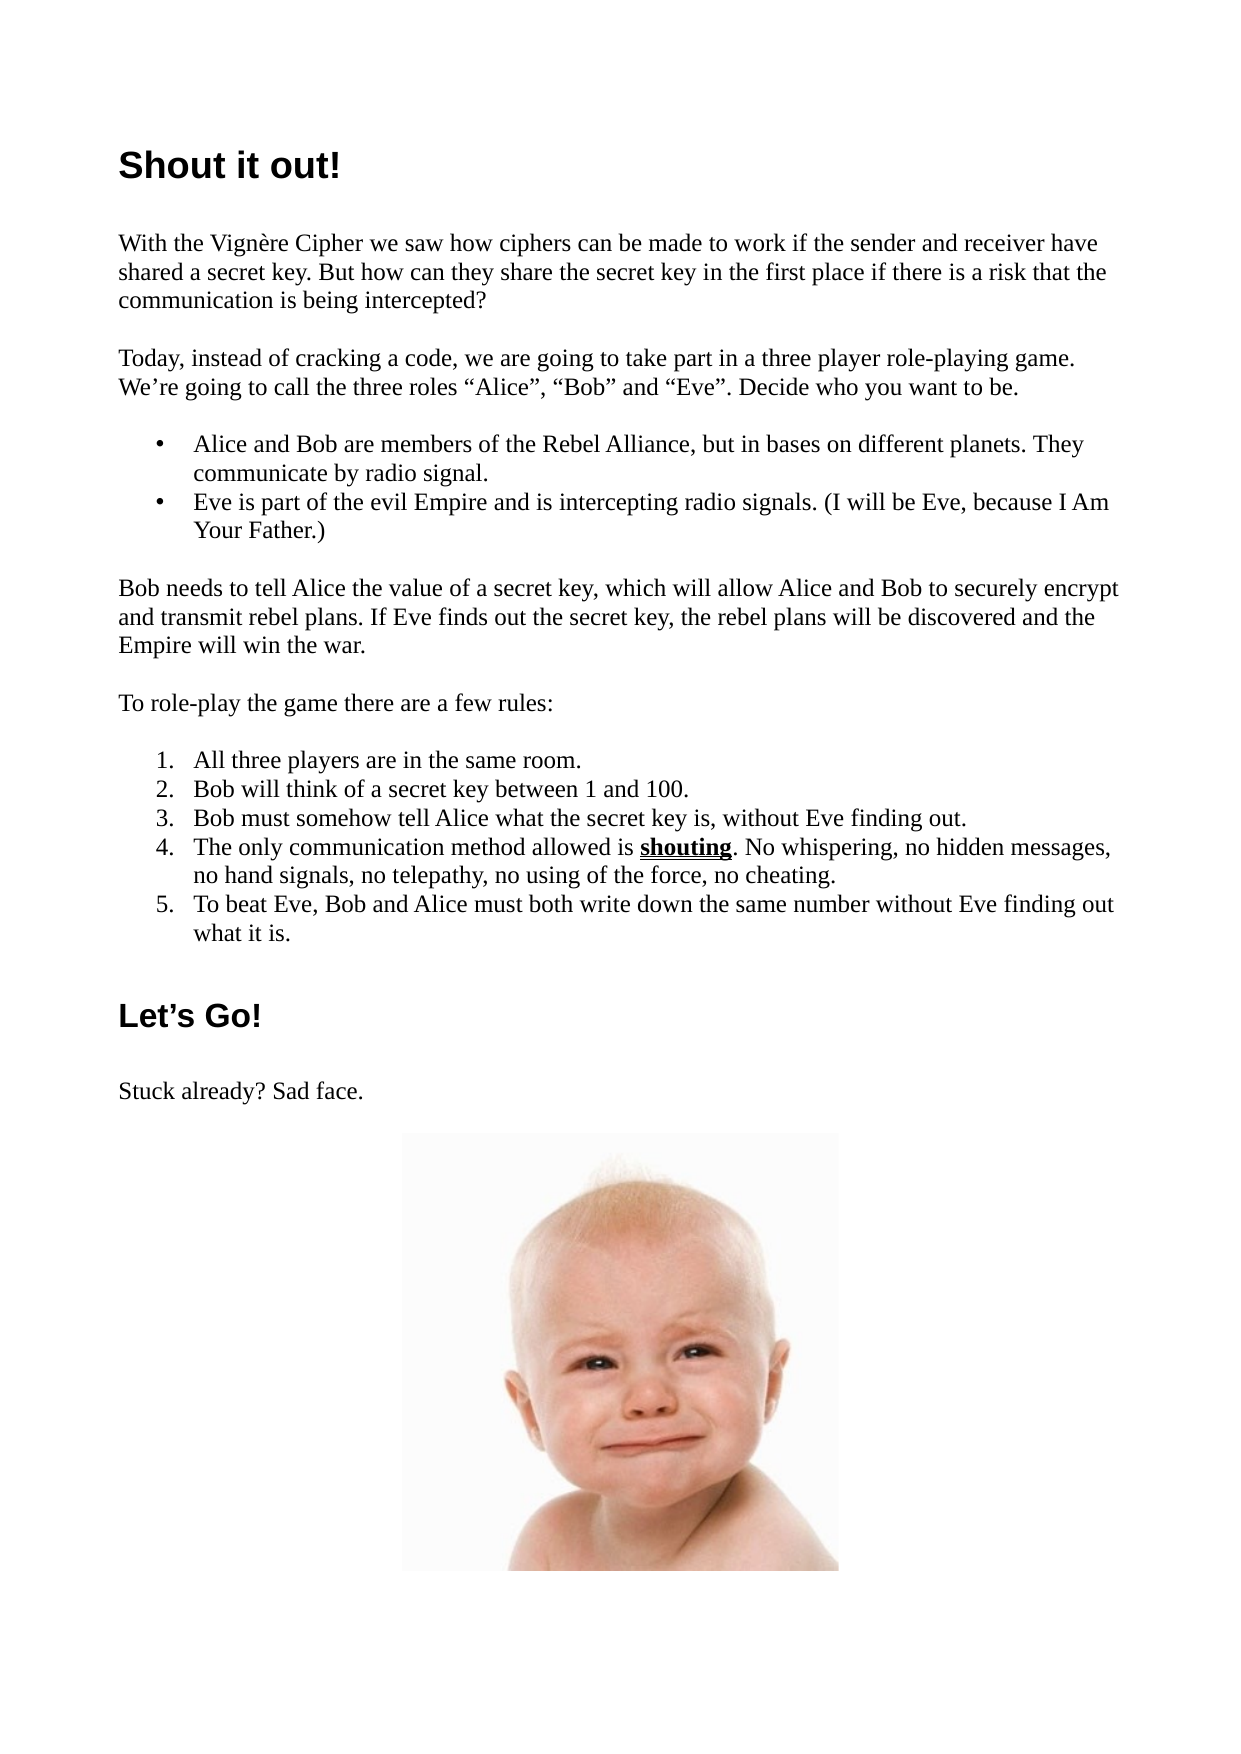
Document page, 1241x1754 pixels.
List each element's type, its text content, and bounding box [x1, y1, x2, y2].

text Stuck already? Sad face. [118, 1047, 1122, 1105]
text Today, instead of cracking a code, we are going to take part in a three player role-playing game. We’re going to call the three roles “Alice”, “Bob” and “Eve”. Decide who you want to be. [118, 343, 1122, 401]
text To role-play the game there are a few rules: [118, 688, 1122, 717]
list To beat Eve, Bob and Alice must both write down the same number without Eve finding out what it is. [156, 889, 1122, 947]
text With the Vignère Cipher we saw how ciphers can be made to work if the sender and receiver have shared a secret key. But how can they share the secret key in the first place if there is a risk that the communication is being intercepted? [118, 228, 1122, 314]
list Eve is part of the evil Empire and is intercepting radio signals. (I will be Eve, because I Am Your Father.) [156, 487, 1122, 544]
subtitle Let’s Go! [118, 996, 1122, 1035]
list Alice and Bob are members of the Rebel Alliance, but in bases on different planets. They communicate by radio signal. [156, 429, 1122, 487]
text Bob needs to tell Alice the value of a secret key, which will allow Alice and Bob to securely encrypt and transmit rebel plans. If Eve finds out the secret key, the rebel plans will be discovered and the Empire will win the war. [118, 573, 1122, 659]
list All three players are in the same room. [156, 746, 1122, 774]
list The only communication method allowed is shouting. No whispering, no hidden messages, no hand signals, no telepathy, no using of the force, no cheating. [156, 832, 1122, 889]
list Bob must somehow tell Alice what the secret key is, without Eve finding out. [156, 803, 1122, 832]
list Bob will think of a secret key between 1 and 100. [156, 774, 1122, 803]
subtitle Shout it out! [118, 143, 1122, 187]
picture [401, 1133, 839, 1571]
